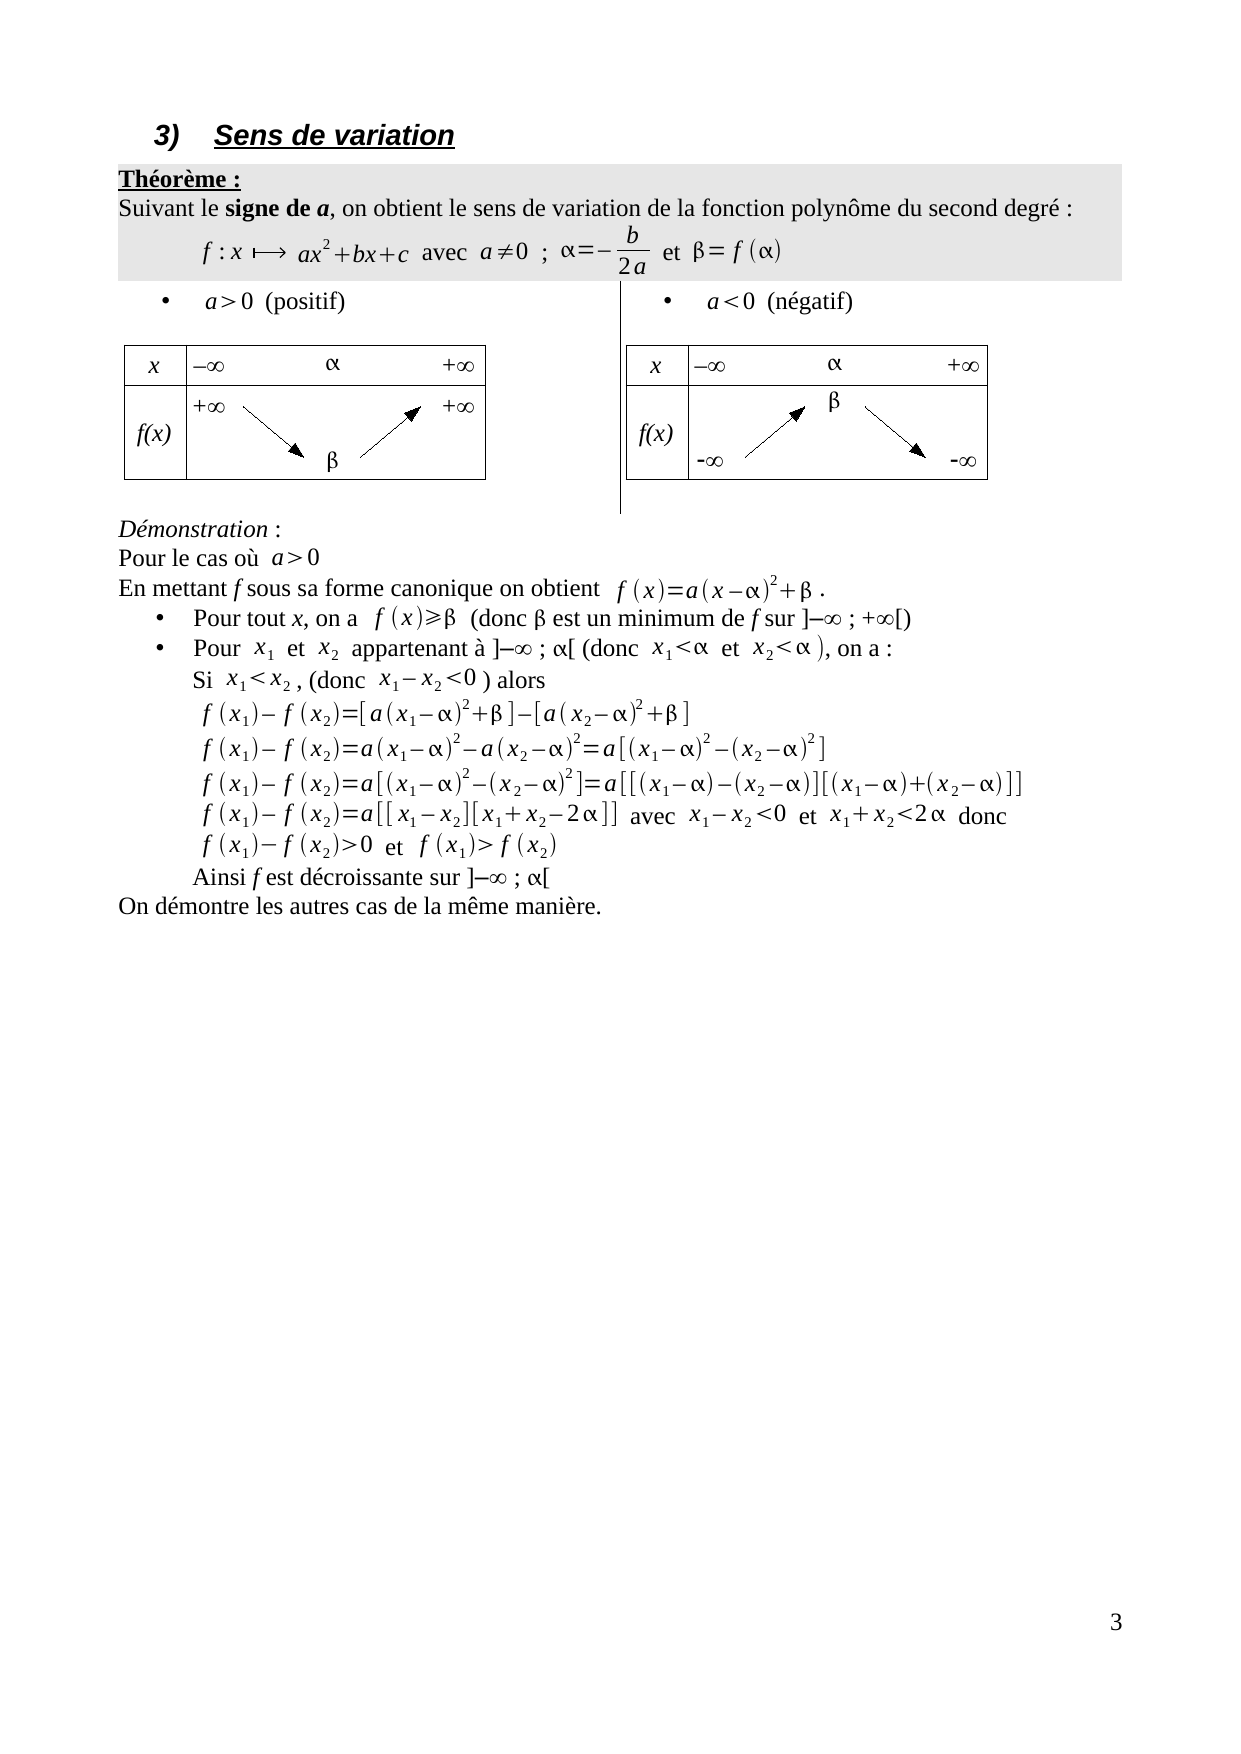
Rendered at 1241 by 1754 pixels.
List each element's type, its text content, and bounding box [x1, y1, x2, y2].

table_header x [627, 346, 688, 385]
table_cell f(x) [125, 386, 186, 479]
table_cell  [316, 386, 349, 479]
table_header –∞ [689, 346, 732, 385]
text Si , (donc ) alors [118, 664, 1122, 695]
list Pour et appartenant à ]–∞ ; [ (donc et ), on a : [156, 632, 1122, 664]
table_header [851, 346, 940, 385]
table_header  [818, 346, 851, 385]
table_cell  [818, 386, 851, 479]
table_header +∞ [940, 346, 987, 385]
table_cell +∞ [187, 386, 232, 479]
table_cell -∞ [689, 386, 732, 479]
text Démonstration : [118, 514, 1122, 543]
table_header x [125, 346, 186, 385]
table_cell f(x) [627, 386, 688, 479]
table_header +∞ [432, 346, 485, 385]
text et [118, 831, 1122, 862]
table_cell +∞ [432, 386, 485, 479]
table_header [232, 346, 316, 385]
table_header  [316, 346, 349, 385]
text Pour le cas où [118, 543, 1122, 571]
table_header [732, 346, 818, 385]
subtitle Sens de variation [153, 118, 1122, 152]
table_header –∞ [187, 346, 232, 385]
table_header (positif) [118, 281, 620, 514]
text En mettant f sous sa forme canonique on obtient . [118, 571, 1122, 603]
text Théorème : [118, 164, 1122, 193]
list Pour tout x, on a (donc  est un minimum de f sur ]–∞ ; +∞[) [156, 603, 1122, 632]
text avec et donc [118, 800, 1122, 831]
text Suivant le signe de a, on obtient le sens de variation de la fonction polynôme du second degré : [118, 193, 1122, 222]
table_header (négatif) [621, 281, 1122, 514]
table_header [349, 346, 432, 385]
table_cell -∞ [940, 386, 987, 479]
text On démontre les autres cas de la même manière. [118, 891, 1122, 920]
text avec ; et [118, 222, 1122, 281]
table_cell [232, 386, 316, 479]
table_cell [732, 386, 818, 479]
table_cell [851, 386, 940, 479]
table_cell [349, 386, 432, 479]
text Ainsi f est décroissante sur ]–∞ ; [ [118, 862, 1122, 891]
